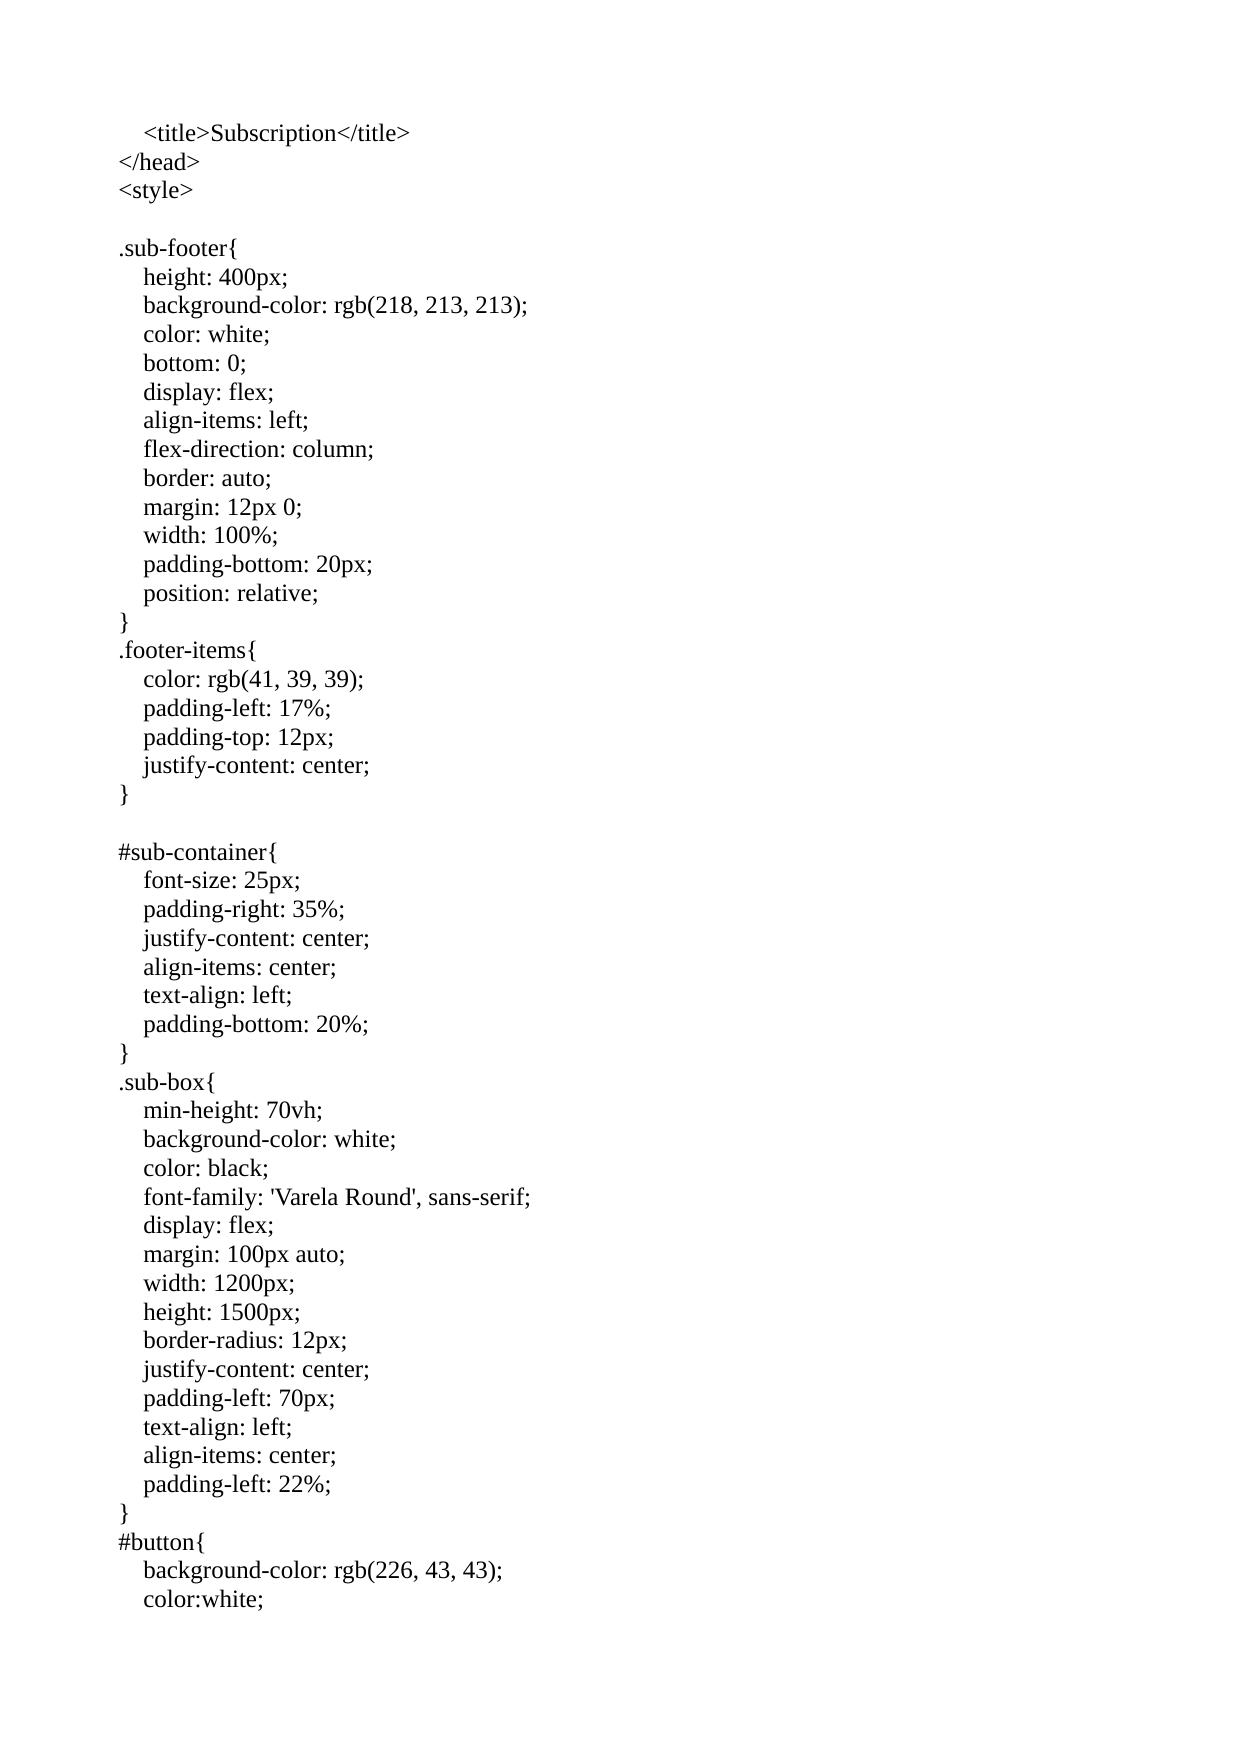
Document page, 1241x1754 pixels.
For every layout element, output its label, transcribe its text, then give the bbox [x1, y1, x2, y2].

text } [118, 1498, 1122, 1527]
text font-family: 'Varela Round', sans-serif; [118, 1182, 1122, 1211]
text display: flex; [118, 1211, 1122, 1239]
text align-items: center; [118, 952, 1122, 981]
text height: 400px; [118, 262, 1122, 291]
text background-color: rgb(218, 213, 213); [118, 291, 1122, 319]
text justify-content: center; [118, 1354, 1122, 1383]
text display: flex; [118, 377, 1122, 406]
text height: 1500px; [118, 1297, 1122, 1326]
text align-items: center; [118, 1441, 1122, 1469]
text text-align: left; [118, 1412, 1122, 1441]
text border-radius: 12px; [118, 1326, 1122, 1354]
text .footer-items{ [118, 636, 1122, 664]
text color:white; [118, 1584, 1122, 1613]
text #sub-container{ [118, 837, 1122, 866]
text padding-bottom: 20px; [118, 549, 1122, 578]
text } [118, 607, 1122, 636]
text padding-left: 22%; [118, 1469, 1122, 1498]
text <title>Subscription</title> [118, 118, 1122, 147]
text } [118, 779, 1122, 808]
text .sub-footer{ [118, 233, 1122, 262]
text color: rgb(41, 39, 39); [118, 664, 1122, 693]
text width: 1200px; [118, 1268, 1122, 1297]
text padding-left: 70px; [118, 1383, 1122, 1412]
text border: auto; [118, 463, 1122, 492]
text margin: 100px auto; [118, 1239, 1122, 1268]
text color: black; [118, 1153, 1122, 1182]
text color: white; [118, 319, 1122, 348]
text </head> [118, 147, 1122, 176]
text min-height: 70vh; [118, 1096, 1122, 1124]
text bottom: 0; [118, 348, 1122, 377]
text text-align: left; [118, 981, 1122, 1009]
text width: 100%; [118, 521, 1122, 549]
text background-color: rgb(226, 43, 43); [118, 1556, 1122, 1584]
text font-size: 25px; [118, 866, 1122, 894]
text padding-left: 17%; [118, 693, 1122, 722]
text position: relative; [118, 578, 1122, 607]
text #button{ [118, 1527, 1122, 1556]
text padding-right: 35%; [118, 894, 1122, 923]
text background-color: white; [118, 1124, 1122, 1153]
text margin: 12px 0; [118, 492, 1122, 521]
text } [118, 1038, 1122, 1067]
text .sub-box{ [118, 1067, 1122, 1096]
text justify-content: center; [118, 923, 1122, 952]
text flex-direction: column; [118, 434, 1122, 463]
text justify-content: center; [118, 751, 1122, 779]
text padding-bottom: 20%; [118, 1009, 1122, 1038]
text <style> [118, 176, 1122, 204]
text padding-top: 12px; [118, 722, 1122, 751]
text align-items: left; [118, 406, 1122, 434]
